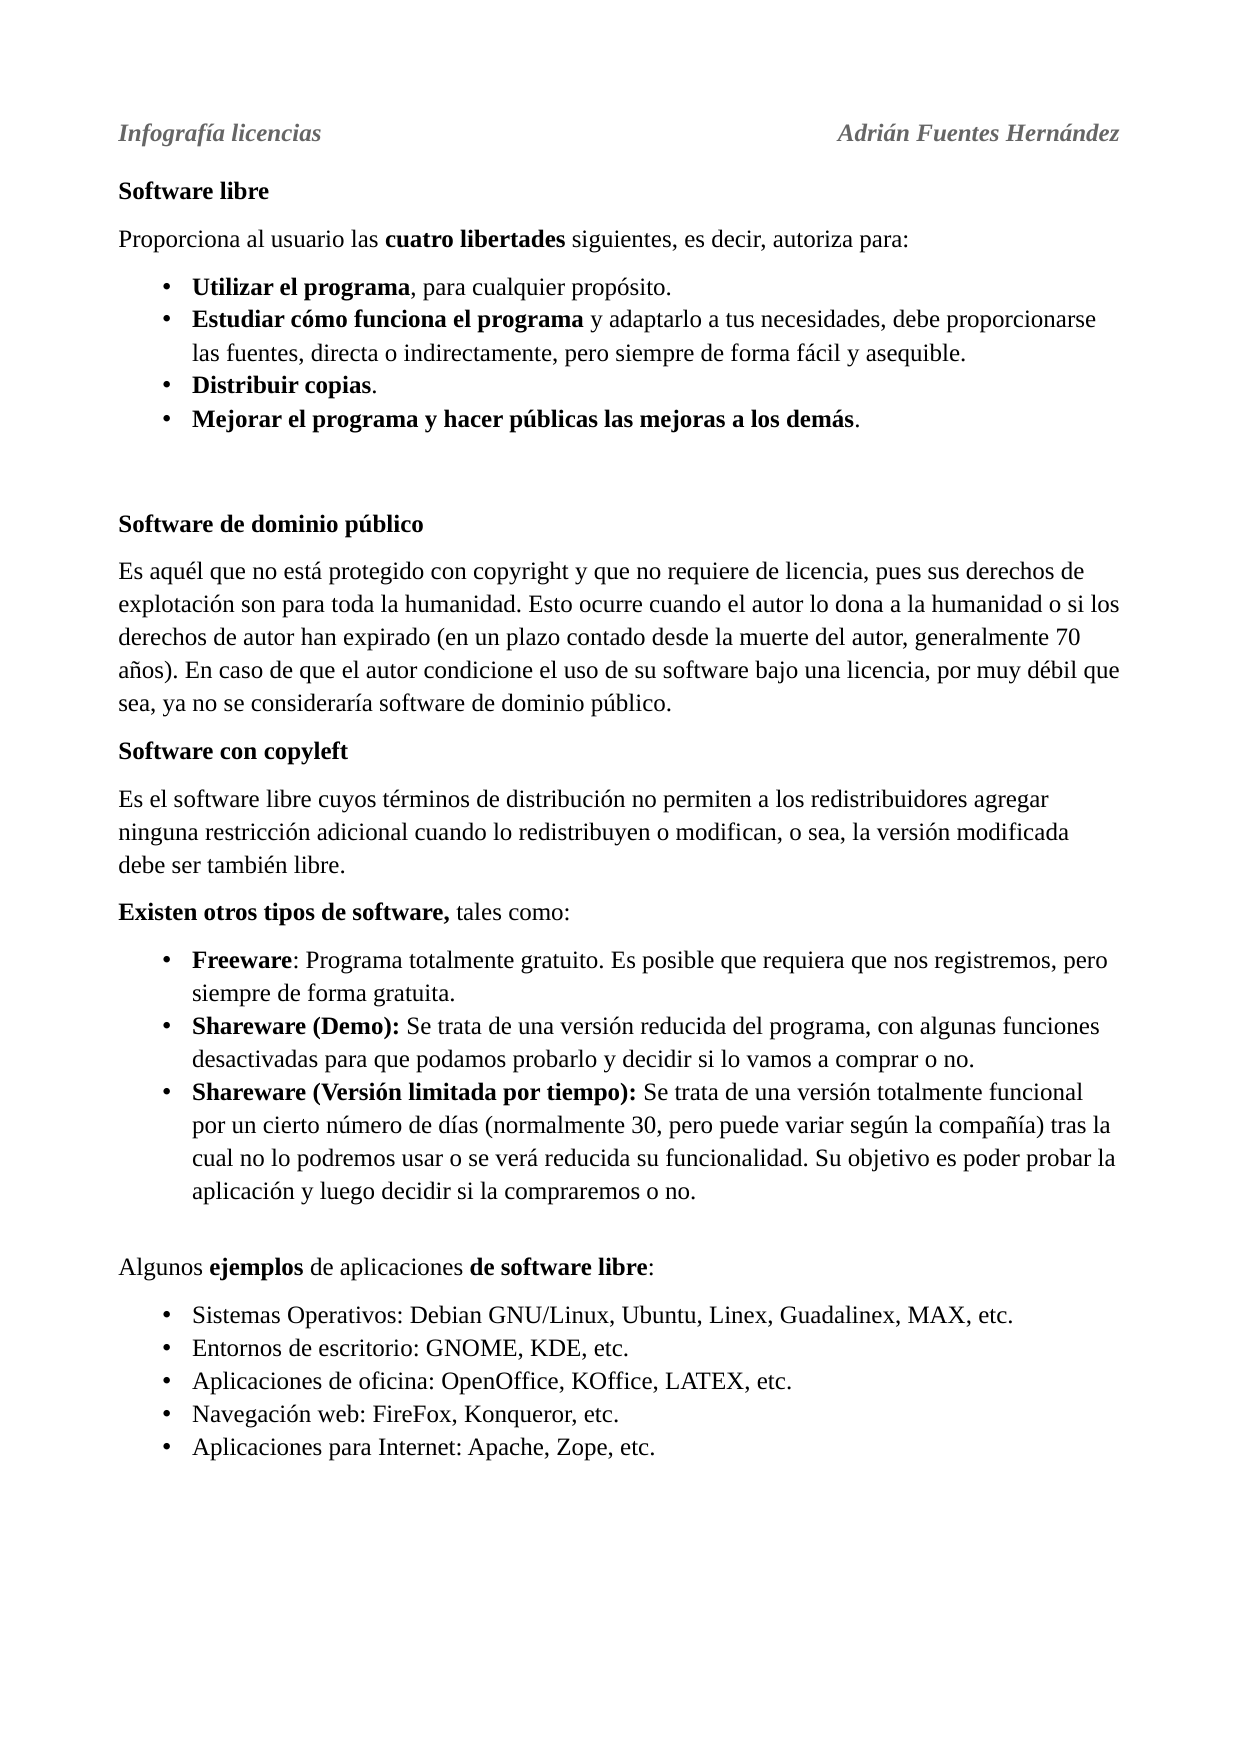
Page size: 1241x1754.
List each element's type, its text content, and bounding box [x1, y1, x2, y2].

list Navegación web: FireFox, Konqueror, etc. [162, 1399, 1122, 1428]
text Es aquél que no está protegido con copyright y que no requiere de licencia, pues sus derechos de explotación son para toda la humanidad. Esto ocurre cuando el autor lo dona a la humanidad o si los derechos de autor han expirado (en un plazo contado desde la muerte del autor, generalmente 70 años). En caso de que el autor condicione el uso de su software bajo una licencia, por muy débil que sea, ya no se consideraría software de dominio público. [118, 556, 1122, 717]
text Software libre [118, 176, 1122, 205]
list Freeware: Programa totalmente gratuito. Es posible que requiera que nos registremos, pero siempre de forma gratuita. [162, 945, 1122, 1007]
list Aplicaciones para Internet: Apache, Zope, etc. [162, 1432, 1122, 1461]
list Aplicaciones de oficina: OpenOffice, KOffice, LATEX, etc. [162, 1366, 1122, 1395]
text Es el software libre cuyos términos de distribución no permiten a los redistribuidores agregar ninguna restricción adicional cuando lo redistribuyen o modifican, o sea, la versión modificada debe ser también libre. [118, 784, 1122, 878]
list Shareware (Versión limitada por tiempo): Se trata de una versión totalmente funcional por un cierto número de días (normalmente 30, pero puede variar según la compañía) tras la cual no lo podremos usar o se verá reducida su funcionalidad. Su objetivo es poder probar la aplicación y luego decidir si la compraremos o no. [162, 1077, 1122, 1205]
list Mejorar el programa y hacer públicas las mejoras a los demás. [162, 404, 1122, 432]
text Software con copyleft [118, 736, 1122, 765]
list Utilizar el programa, para cualquier propósito. [162, 272, 1122, 300]
text Existen otros tipos de software, tales como: [118, 897, 1122, 926]
list Distribuir copias. [162, 371, 1122, 399]
text Proporciona al usuario las cuatro libertades siguientes, es decir, autoriza para: [118, 224, 1122, 253]
list Estudiar cómo funciona el programa y adaptarlo a tus necesidades, debe proporcionarse las fuentes, directa o indirectamente, pero siempre de forma fácil y asequible. [162, 304, 1122, 366]
list Entornos de escritorio: GNOME, KDE, etc. [162, 1333, 1122, 1362]
text Algunos ejemplos de aplicaciones de software libre: [118, 1252, 1122, 1281]
list Shareware (Demo): Se trata de una versión reducida del programa, con algunas funciones desactivadas para que podamos probarlo y decidir si lo vamos a comprar o no. [162, 1011, 1122, 1073]
list Sistemas Operativos: Debian GNU/Linux, Ubuntu, Linex, Guadalinex, MAX, etc. [162, 1300, 1122, 1329]
text Software de dominio público [118, 509, 1122, 537]
